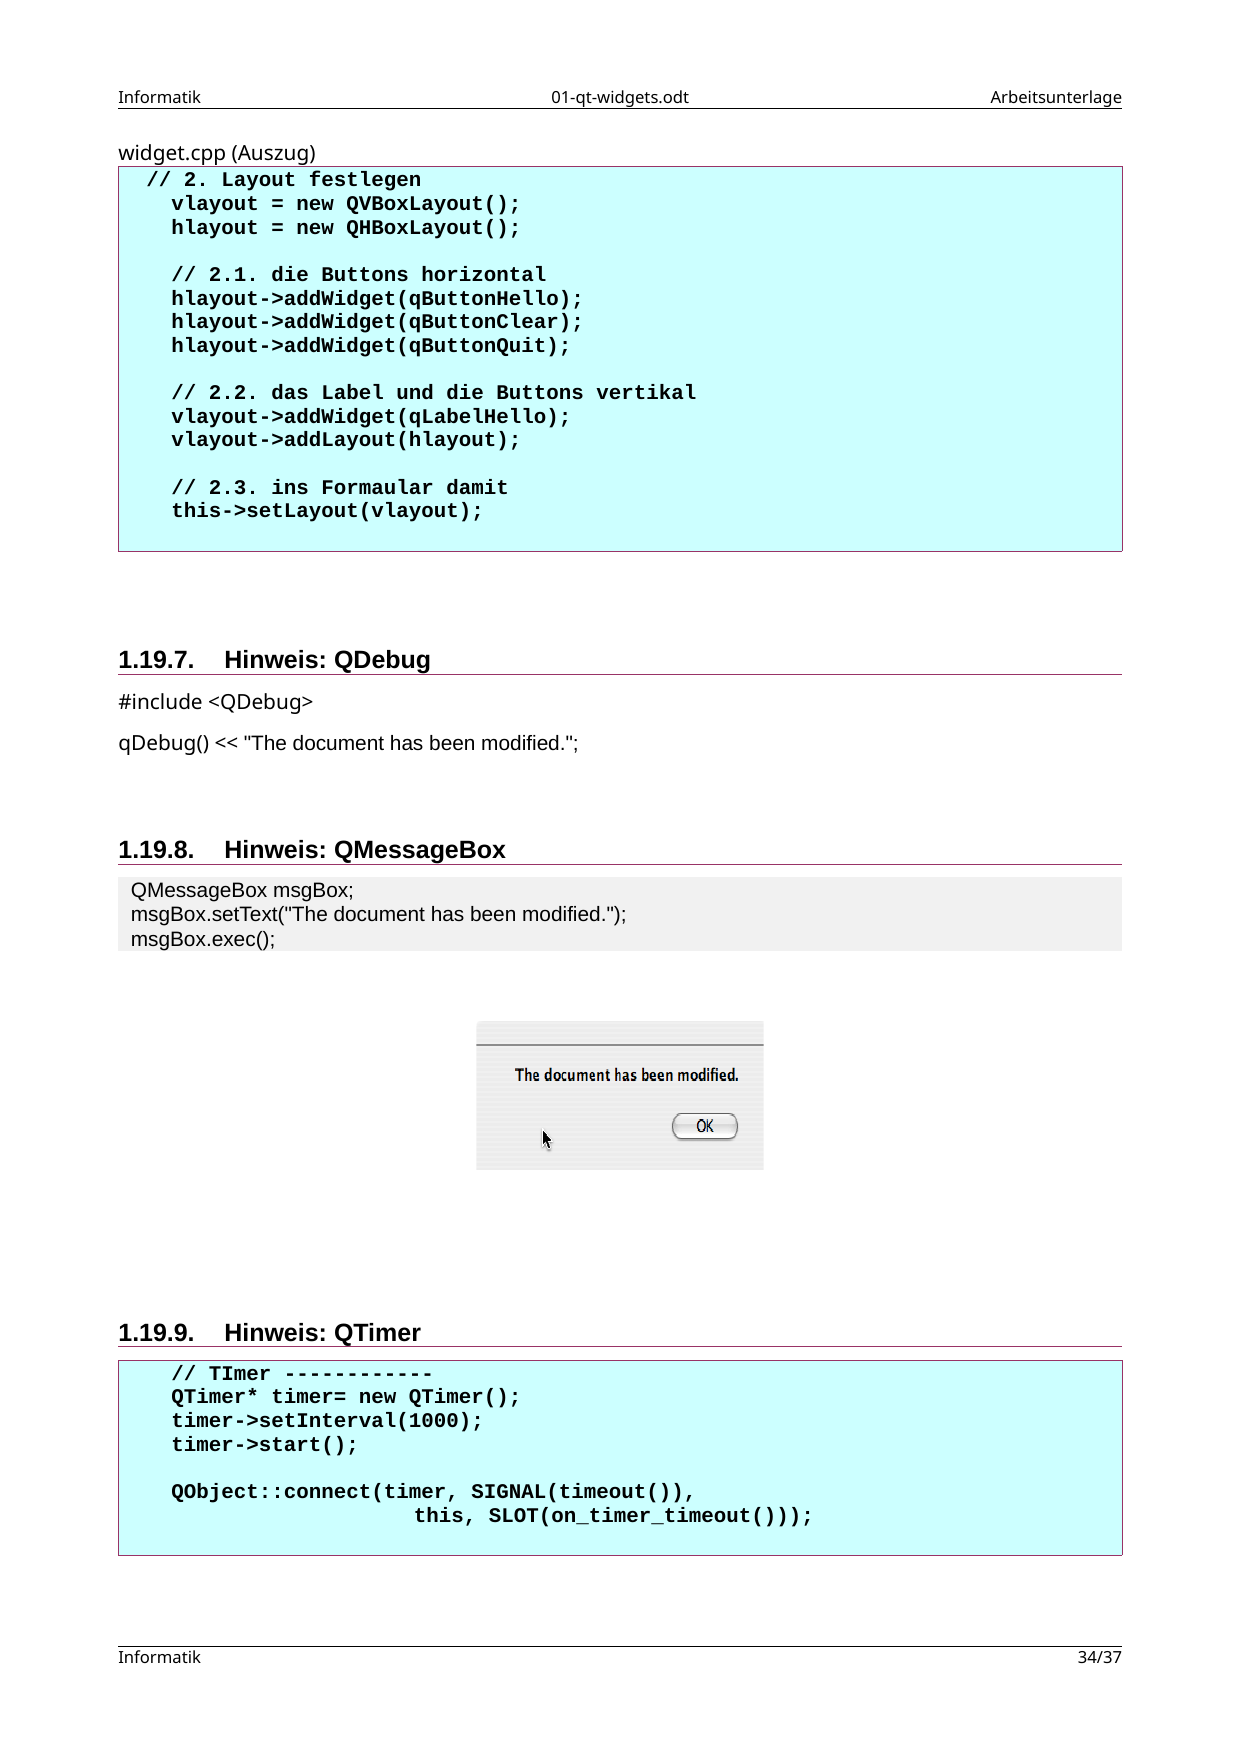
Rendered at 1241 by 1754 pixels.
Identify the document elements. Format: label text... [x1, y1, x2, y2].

text widget.cpp (Auszug) [118, 138, 1122, 166]
text // 2. Layout festlegen [119, 167, 1122, 190]
text msgBox.exec(); [118, 926, 1122, 951]
text hlayout = new QHBoxLayout(); [119, 214, 1122, 237]
subtitle Hinweis: QDebug [118, 645, 1122, 674]
text timer->start(); [119, 1431, 1122, 1454]
text timer->setInterval(1000); [119, 1407, 1122, 1431]
text msgBox.setText("The document has been modified."); [118, 902, 1122, 926]
text vlayout->addLayout(hlayout); [119, 426, 1122, 450]
text hlayout->addWidget(qButtonQuit); [119, 332, 1122, 356]
text // 2.3. ins Formaular damit [119, 474, 1122, 497]
subtitle Hinweis: QTimer [118, 1318, 1122, 1346]
text // 2.1. die Buttons horizontal [119, 261, 1122, 284]
text QTimer* timer= new QTimer(); [119, 1383, 1122, 1407]
text this, SLOT(on_timer_timeout())); [119, 1502, 1122, 1525]
text vlayout->addWidget(qLabelHello); [119, 403, 1122, 426]
text QObject::connect(timer, SIGNAL(timeout()), [119, 1478, 1122, 1502]
text // TImer ------------ [119, 1361, 1122, 1383]
text hlayout->addWidget(qButtonHello); [119, 284, 1122, 308]
text // 2.2. das Label und die Buttons vertikal [119, 379, 1122, 403]
text qDebug() << "The document has been modified."; [118, 728, 1122, 757]
text QMessageBox msgBox; [118, 877, 1122, 902]
text this->setLayout(vlayout); [119, 497, 1122, 521]
text #include <QDebug> [118, 687, 1122, 716]
subtitle Hinweis: QMessageBox [118, 835, 1122, 864]
text hlayout->addWidget(qButtonClear); [119, 308, 1122, 332]
text vlayout = new QVBoxLayout(); [119, 190, 1122, 214]
picture [476, 1021, 764, 1170]
